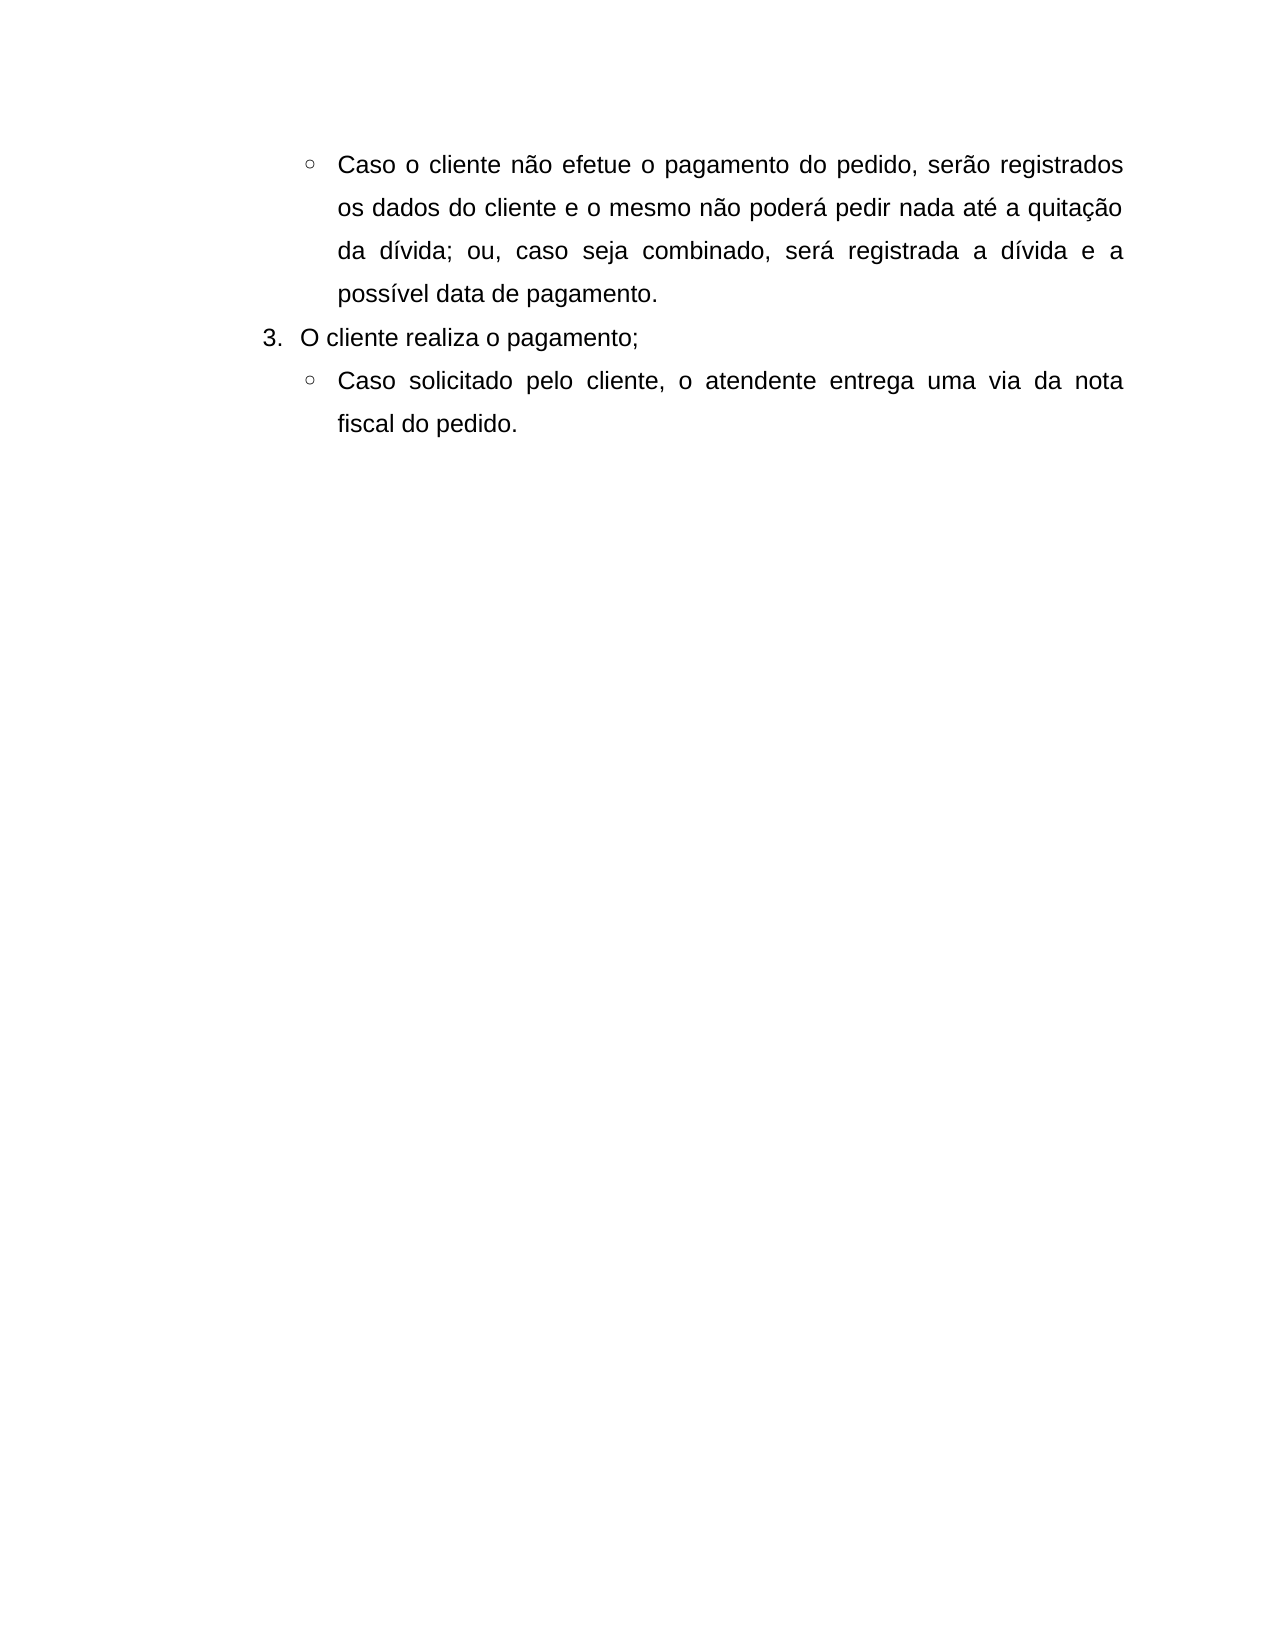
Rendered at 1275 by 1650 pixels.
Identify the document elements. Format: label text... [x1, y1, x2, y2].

list Caso o cliente não efetue o pagamento do pedido, serão registrados os dados do cliente e o mesmo não poderá pedir nada até a quitação da dívida; ou, caso seja combinado, será registrada a dívida e a possível data de pagamento. [300, 150, 1125, 308]
list Caso solicitado pelo cliente, o atendente entrega uma via da nota fiscal do pedido. [300, 366, 1125, 438]
list O cliente realiza o pagamento; [262, 323, 1125, 351]
